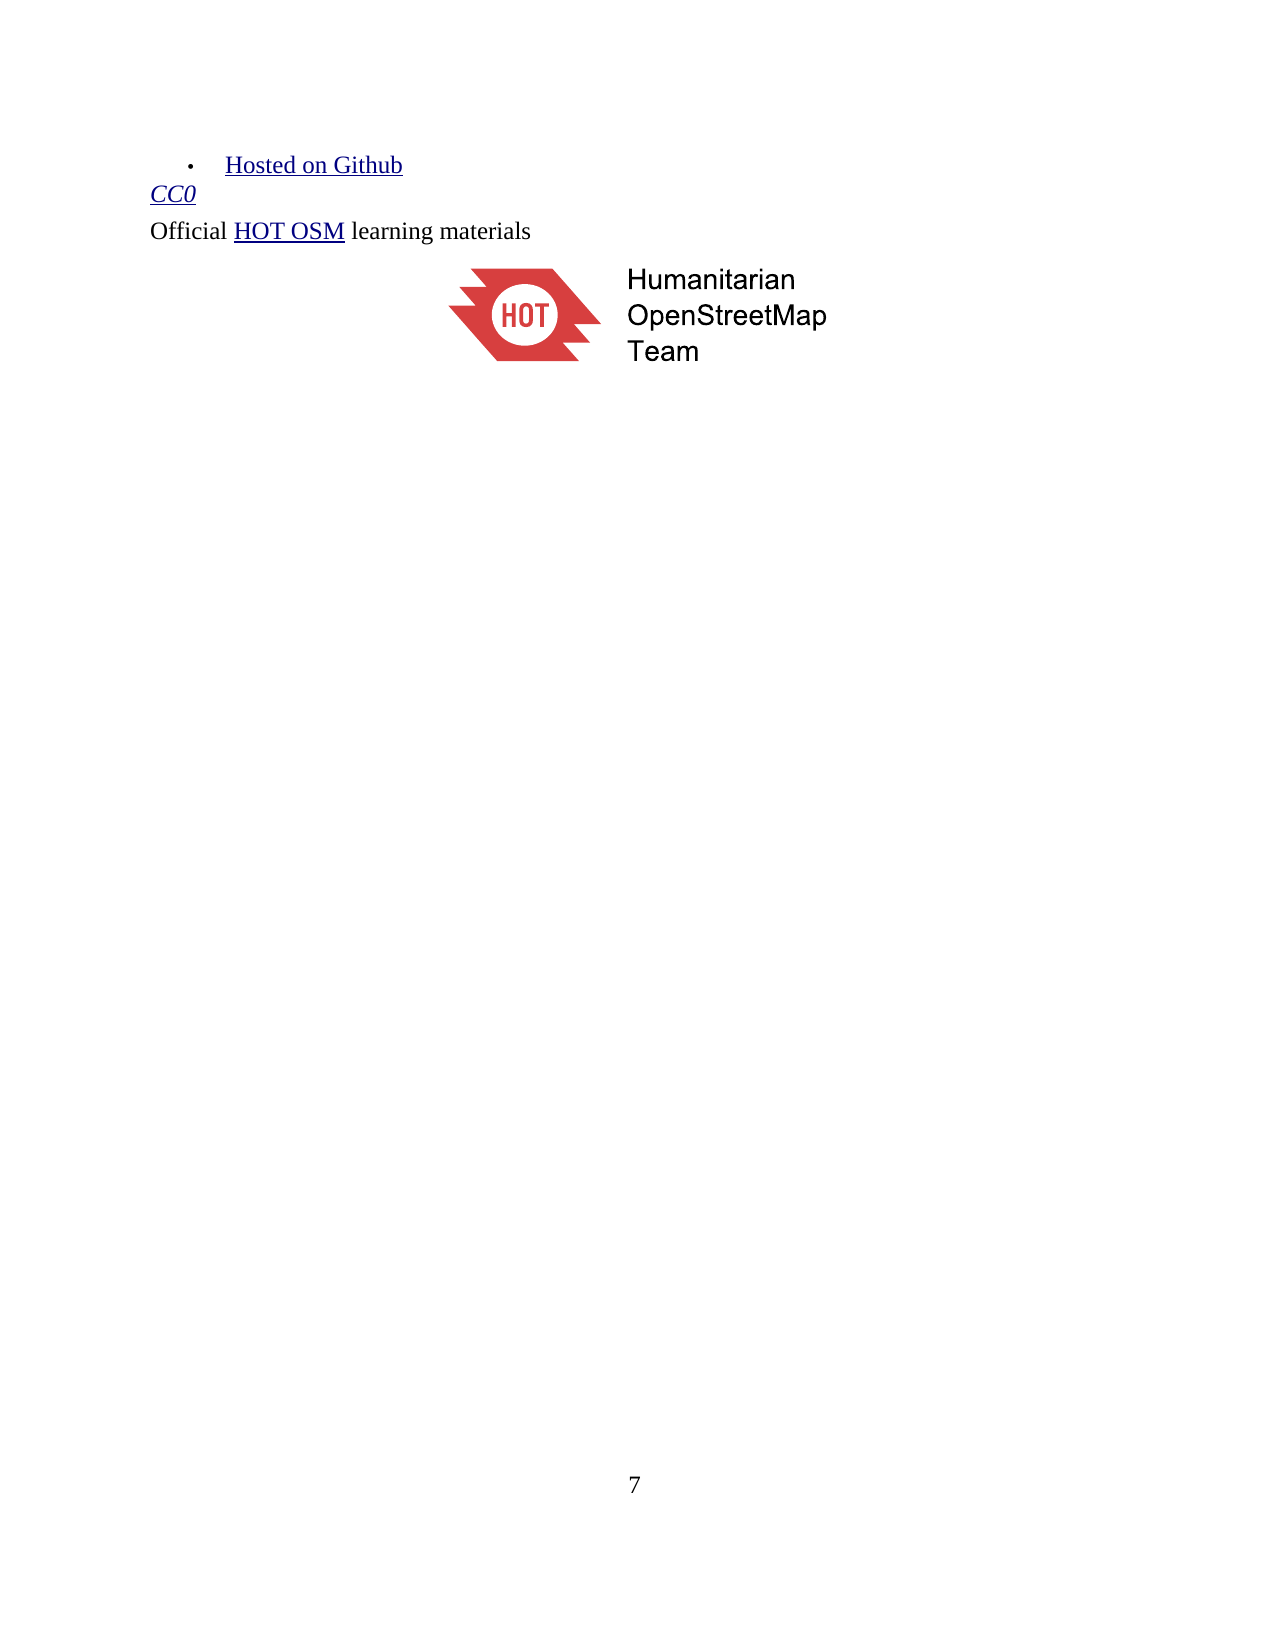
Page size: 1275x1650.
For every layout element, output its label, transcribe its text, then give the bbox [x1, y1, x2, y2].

text CC0 [150, 179, 1125, 207]
text Official HOT OSM learning materials [150, 216, 1125, 245]
list Hosted on Github [187, 150, 1125, 179]
